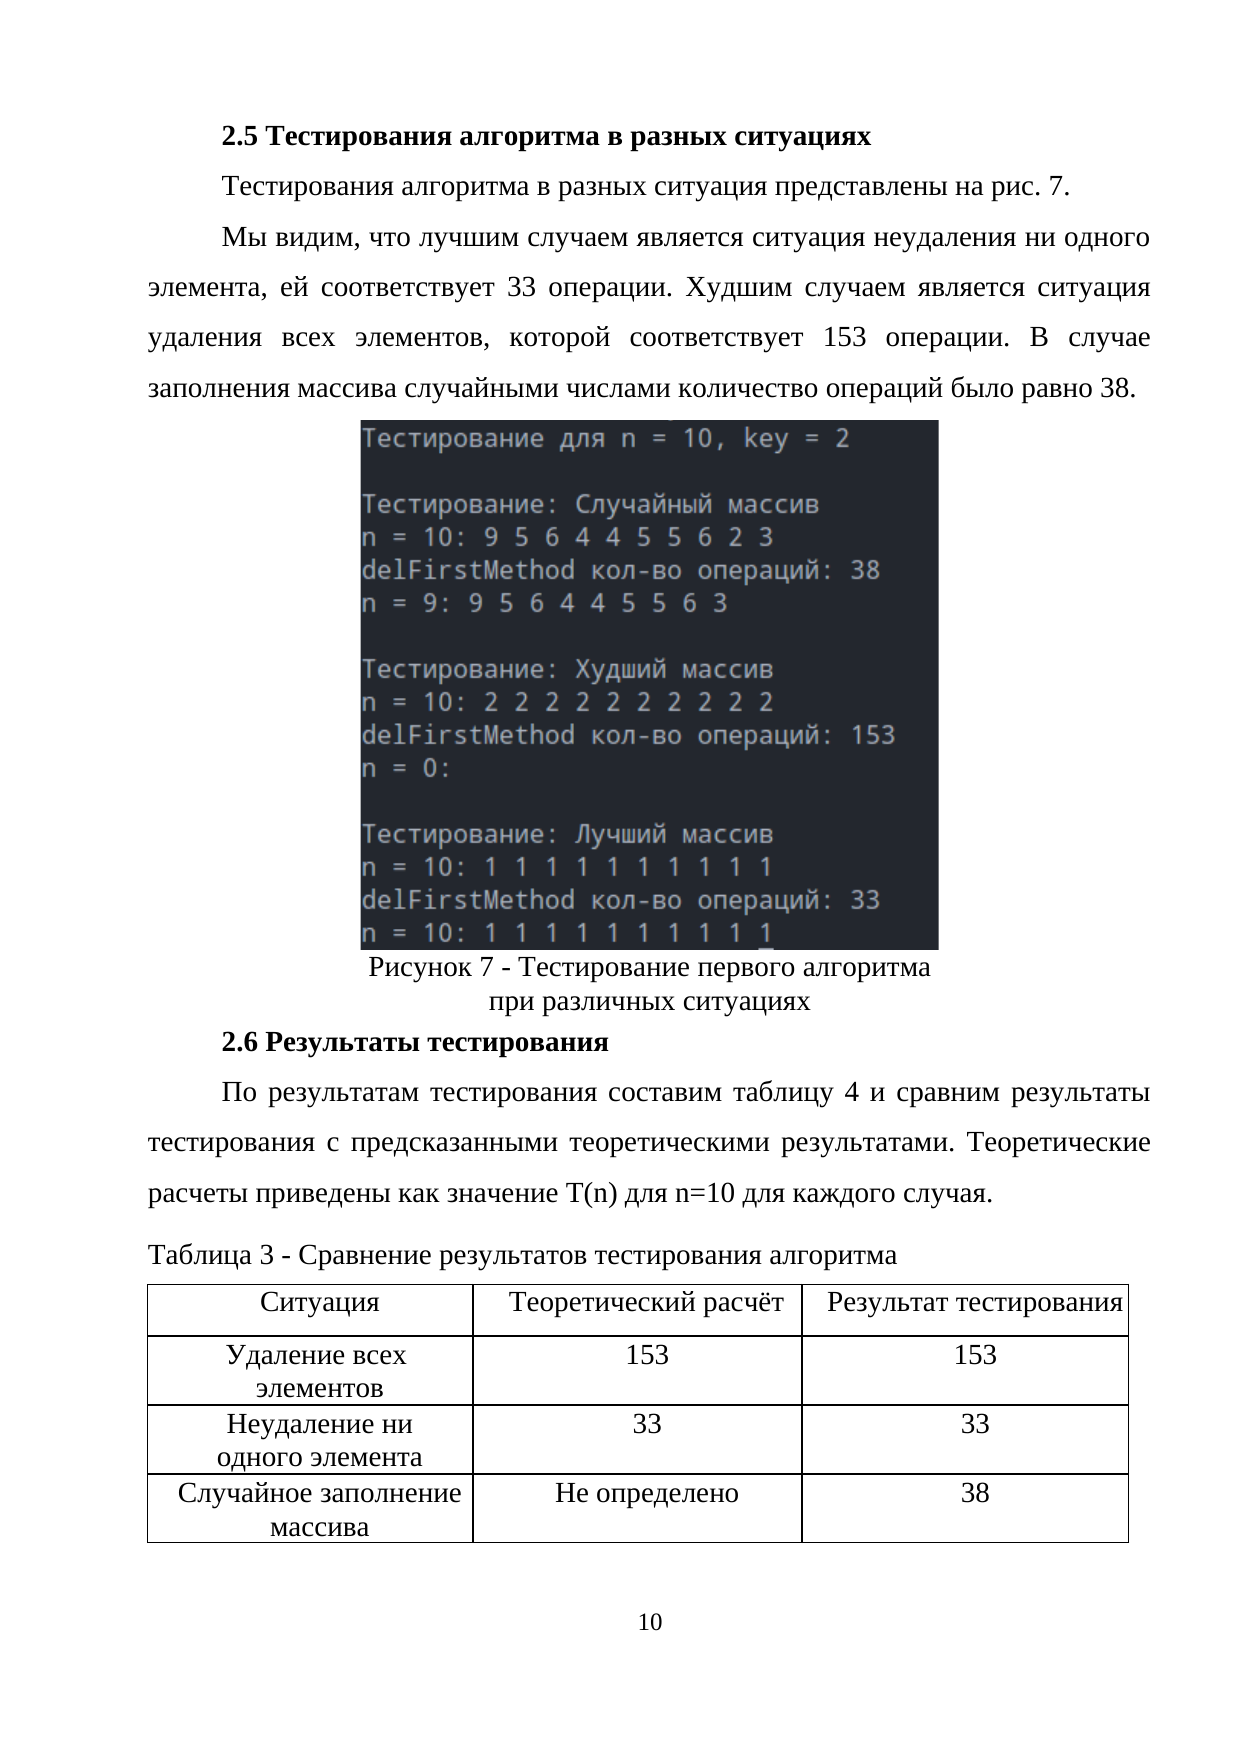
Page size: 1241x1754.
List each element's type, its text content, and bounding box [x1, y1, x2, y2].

text По результатам тестирования составим таблицу 4 и сравним результаты тестирования с предсказанными теоретическими результатами. Теоретические расчеты приведены как значение T(n) для n=10 для каждого случая. [148, 1074, 1152, 1208]
table_cell Случайное заполнение массива [148, 1475, 472, 1542]
table_cell 153 [474, 1337, 801, 1404]
text Мы видим, что лучшим случаем является ситуация неудаления ни одного элемента, ей соответствует 33 операции. Худшим случаем является ситуация удаления всех элементов, которой соответствует 153 операции. В случае заполнения массива случайными числами количество операций было равно 38. [148, 219, 1152, 403]
table_header Результат тестирования [803, 1285, 1128, 1335]
text 2.5 Тестирования алгоритма в разных ситуациях [148, 118, 1152, 152]
text Таблица 3 - Сравнение результатов тестирования алгоритма [148, 1237, 1152, 1271]
text Рисунок 7 - Тестирование первого алгоритма при различных ситуациях [361, 950, 939, 1017]
table_cell 153 [803, 1337, 1128, 1404]
text Тестирования алгоритма в разных ситуация представлены на рис. 7. [148, 168, 1152, 202]
table_cell Удаление всех элементов [148, 1337, 472, 1404]
table_cell 33 [803, 1406, 1128, 1473]
table_cell 38 [803, 1475, 1128, 1542]
table_cell Не определено [474, 1475, 801, 1542]
table_header Теоретический расчёт [474, 1285, 801, 1335]
table_cell Неудаление ни одного элемента [148, 1406, 472, 1473]
picture [360, 420, 939, 950]
table_cell 33 [474, 1406, 801, 1473]
text 2.6 Результаты тестирования [148, 1024, 1152, 1057]
table_header Ситуация [148, 1285, 472, 1335]
